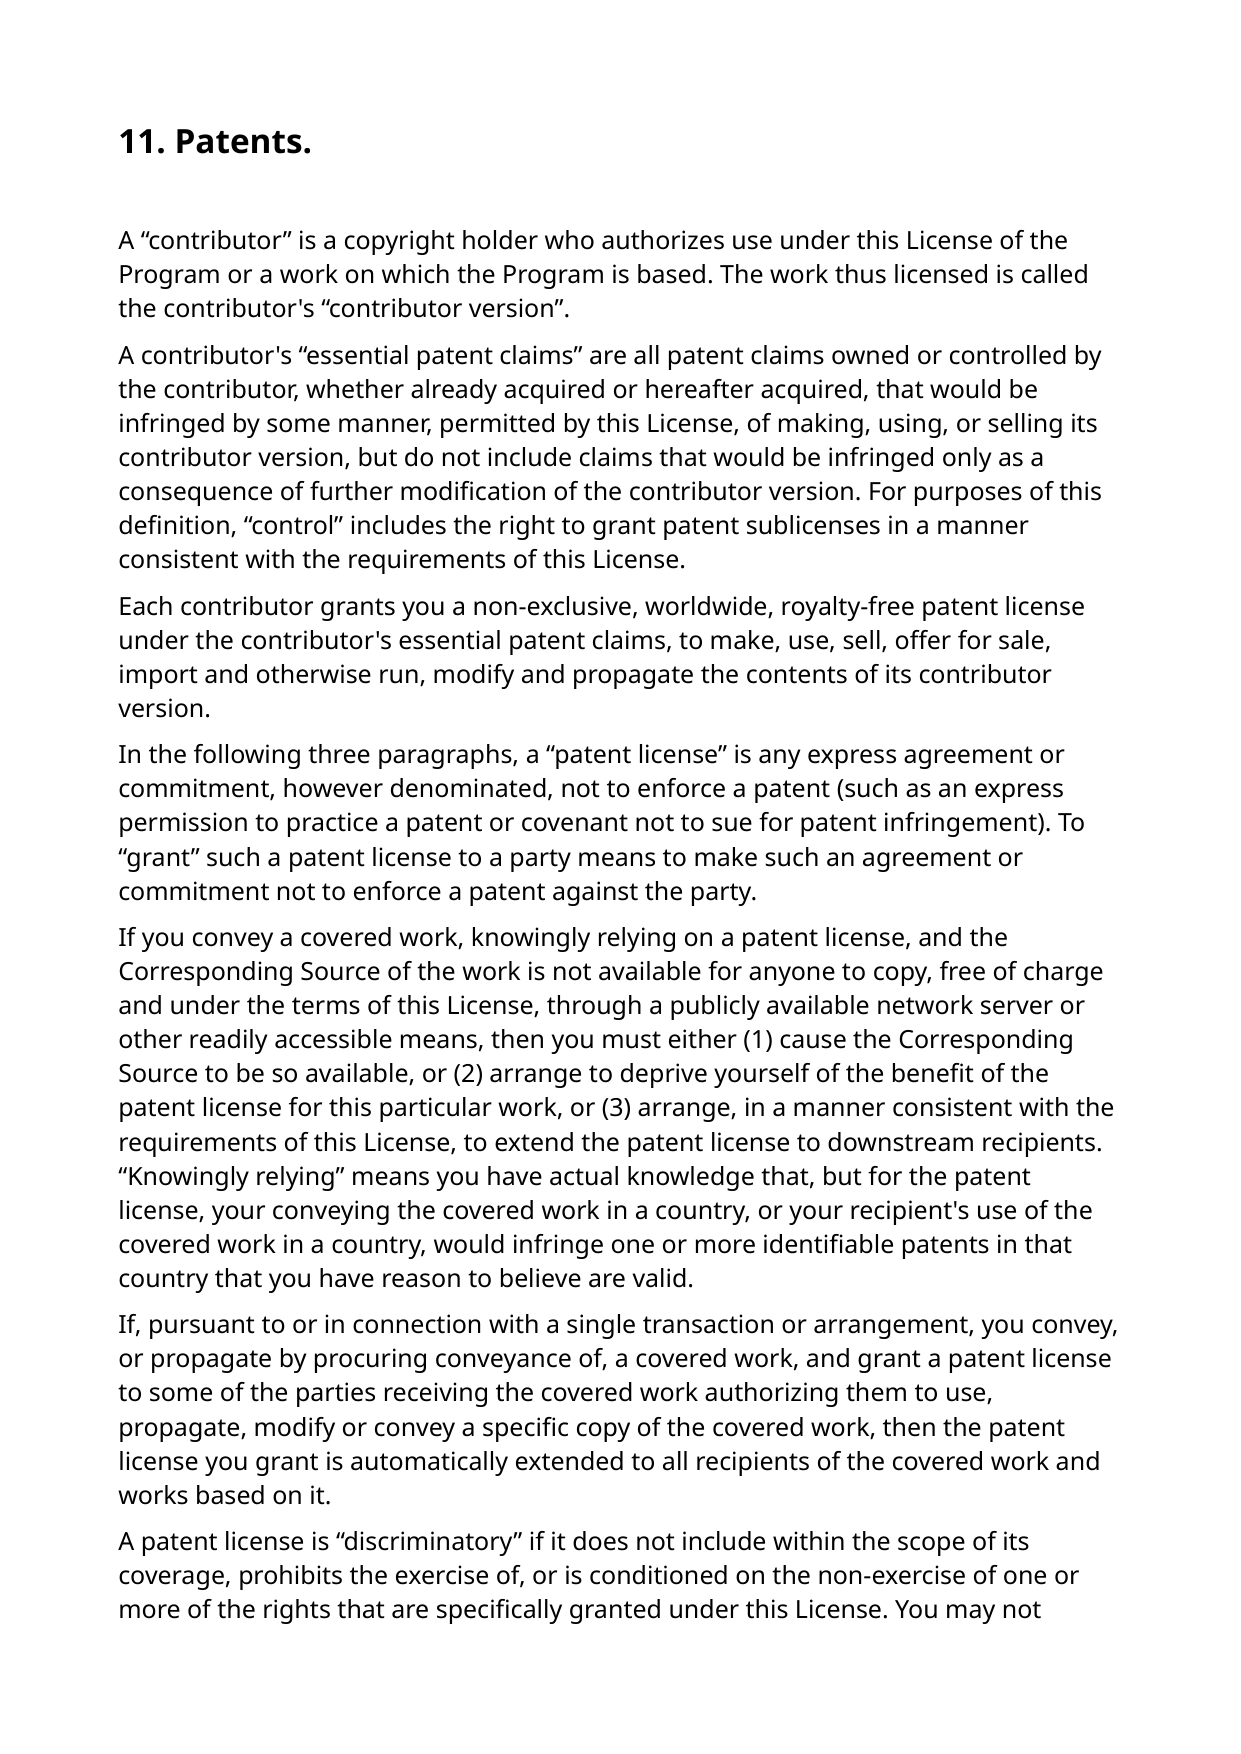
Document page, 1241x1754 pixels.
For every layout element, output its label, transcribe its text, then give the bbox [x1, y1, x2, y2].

text In the following three paragraphs, a “patent license” is any express agreement or commitment, however denominated, not to enforce a patent (such as an express permission to practice a patent or covenant not to sue for patent infringement). To “grant” such a patent license to a party means to make such an agreement or commitment not to enforce a patent against the party. [118, 737, 1122, 907]
text A contributor's “essential patent claims” are all patent claims owned or controlled by the contributor, whether already acquired or hereafter acquired, that would be infringed by some manner, permitted by this License, of making, using, or selling its contributor version, but do not include claims that would be infringed only as a consequence of further modification of the contributor version. For purposes of this definition, “control” includes the right to grant patent sublicenses in a manner consistent with the requirements of this License. [118, 337, 1122, 576]
text Each contributor grants you a non-exclusive, worldwide, royalty-free patent license under the contributor's essential patent claims, to make, use, sell, offer for sale, import and otherwise run, modify and propagate the contents of its contributor version. [118, 588, 1122, 724]
text A “contributor” is a copyright holder who authorizes use under this License of the Program or a work on which the Program is based. The work thus licensed is called the contributor's “contributor version”. [118, 223, 1122, 325]
text If you convey a covered work, knowingly relying on a patent license, and the Corresponding Source of the work is not available for anyone to copy, free of charge and under the terms of this License, through a publicly available network server or other readily accessible means, then you must either (1) cause the Corresponding Source to be so available, or (2) arrange to deprive yourself of the benefit of the patent license for this particular work, or (3) arrange, in a manner consistent with the requirements of this License, to extend the patent license to downstream recipients. “Knowingly relying” means you have actual knowledge that, but for the patent license, your conveying the covered work in a country, or your recipient's use of the covered work in a country, would infringe one or more identifiable patents in that country that you have reason to believe are valid. [118, 920, 1122, 1294]
text If, pursuant to or in connection with a single transaction or arrangement, you convey, or propagate by procuring conveyance of, a covered work, and grant a patent license to some of the parties receiving the covered work authorizing them to use, propagate, modify or convey a specific copy of the covered work, then the patent license you grant is automatically extended to all recipients of the covered work and works based on it. [118, 1307, 1122, 1511]
subtitle 11. Patents. [118, 118, 1122, 163]
text A patent license is “discriminatory” if it does not include within the scope of its coverage, prohibits the exercise of, or is conditioned on the non-exercise of one or more of the rights that are specifically granted under this License. You may not [118, 1524, 1122, 1626]
